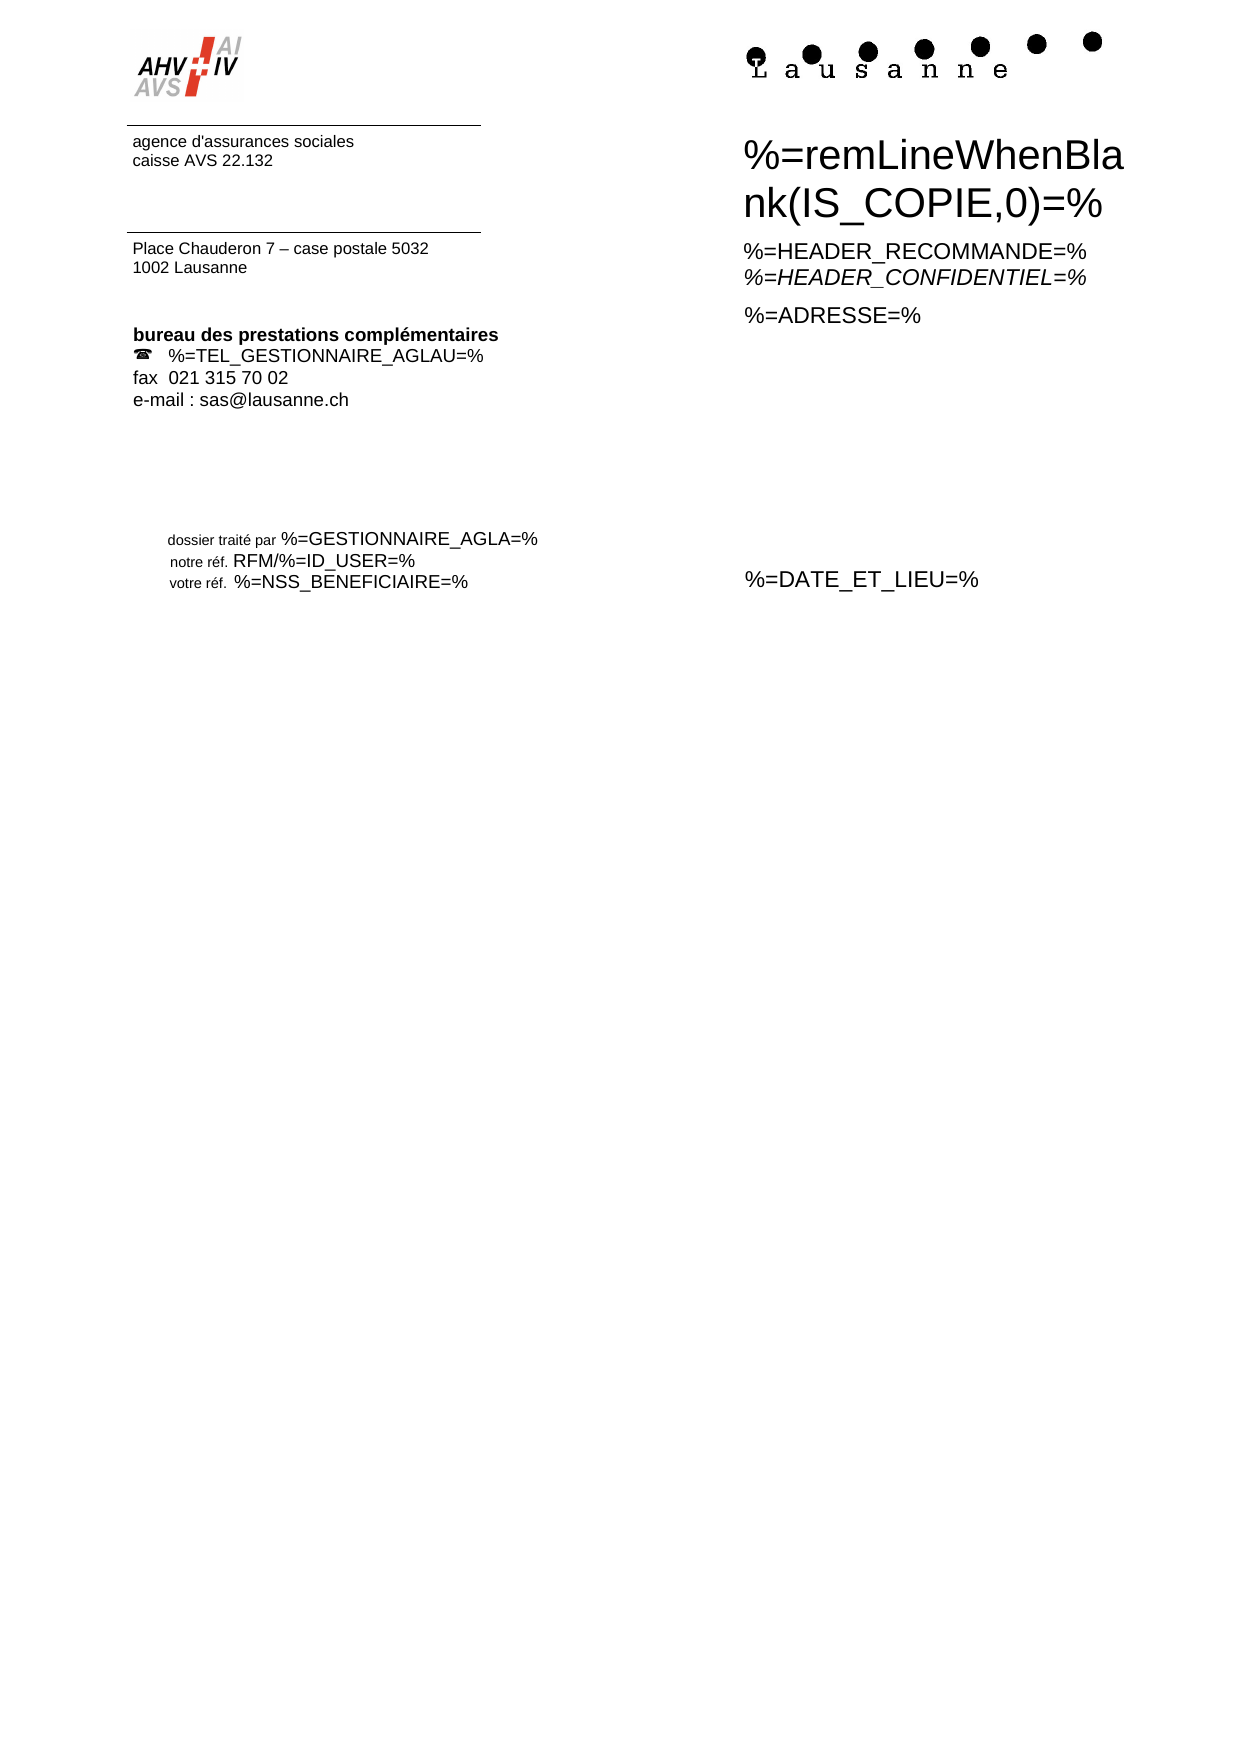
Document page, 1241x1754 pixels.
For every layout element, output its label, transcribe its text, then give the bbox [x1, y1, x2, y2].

table_header Place Chauderon 7 – case postale 5032 1002 Lausanne [127, 233, 481, 296]
table_header %=HEADER_RECOMMANDE=% %=HEADER_CONFIDENTIEL=% [738, 232, 1145, 296]
table_cell %=DATE_ET_LIEU=% [738, 520, 1146, 598]
table_cell [433, 480, 738, 520]
table_cell [127, 444, 432, 480]
table_cell dossier traité par %=GESTIONNAIRE_AGLA=% notre réf. RFM/%=ID_USER=% votre réf. %=NSS_BENEFICIAIRE=% [127, 520, 738, 598]
table_header [481, 232, 737, 296]
table_header bureau des prestations complémentaires ( %=TEL_GESTIONNAIRE_AGLAU=% fax 021 315 70 02 e-mail : sas@lausanne.ch [127, 296, 738, 444]
table_cell [127, 480, 432, 520]
table_header %=ADRESSE=% [738, 296, 1146, 480]
table_cell [433, 444, 738, 480]
picture [129, 29, 244, 102]
table_header [481, 125, 737, 232]
picture [738, 29, 1106, 82]
table_header %=remLineWhenBlank(IS_COPIE,0)=% [738, 125, 1145, 232]
table_cell [738, 480, 1146, 520]
table_header agence d'assurances sociales caisse AVS 22.132 [127, 126, 481, 232]
